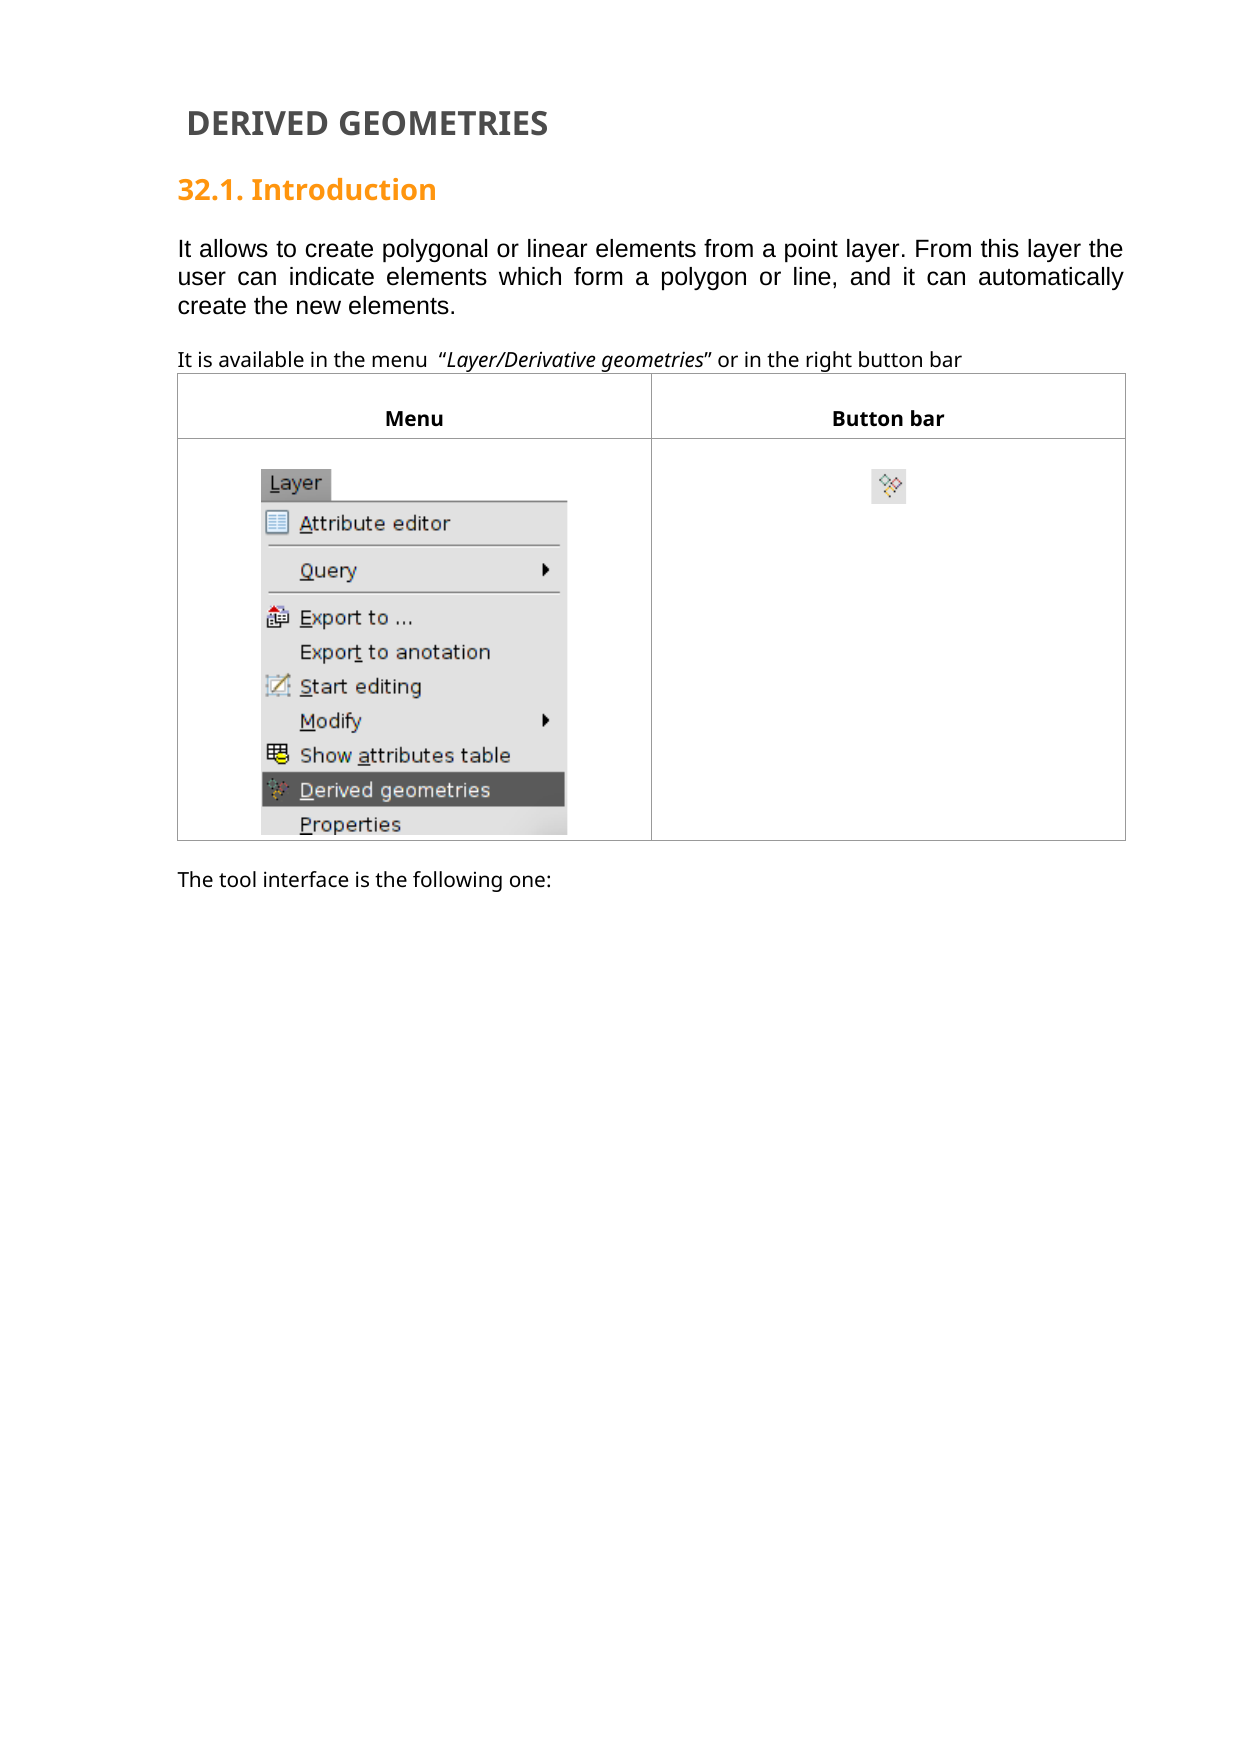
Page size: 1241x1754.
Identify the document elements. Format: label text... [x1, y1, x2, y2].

subtitle 32.1. Introduction [177, 169, 1125, 208]
picture [261, 469, 568, 835]
subtitle DERIVED GEOMETRIES [177, 100, 1125, 145]
text The tool interface is the following one: [177, 866, 1125, 894]
table_cell [178, 439, 651, 840]
table_header Button bar [652, 374, 1125, 438]
text It allows to create polygonal or linear elements from a point layer. From this layer the user can indicate elements which form a polygon or line, and it can automatically create the new elements. [177, 233, 1125, 320]
table_header Menu [178, 374, 651, 438]
table_cell [652, 439, 1125, 840]
picture [870, 469, 907, 504]
text It is available in the menu “Layer/Derivative geometries” or in the right button bar [177, 345, 1125, 373]
